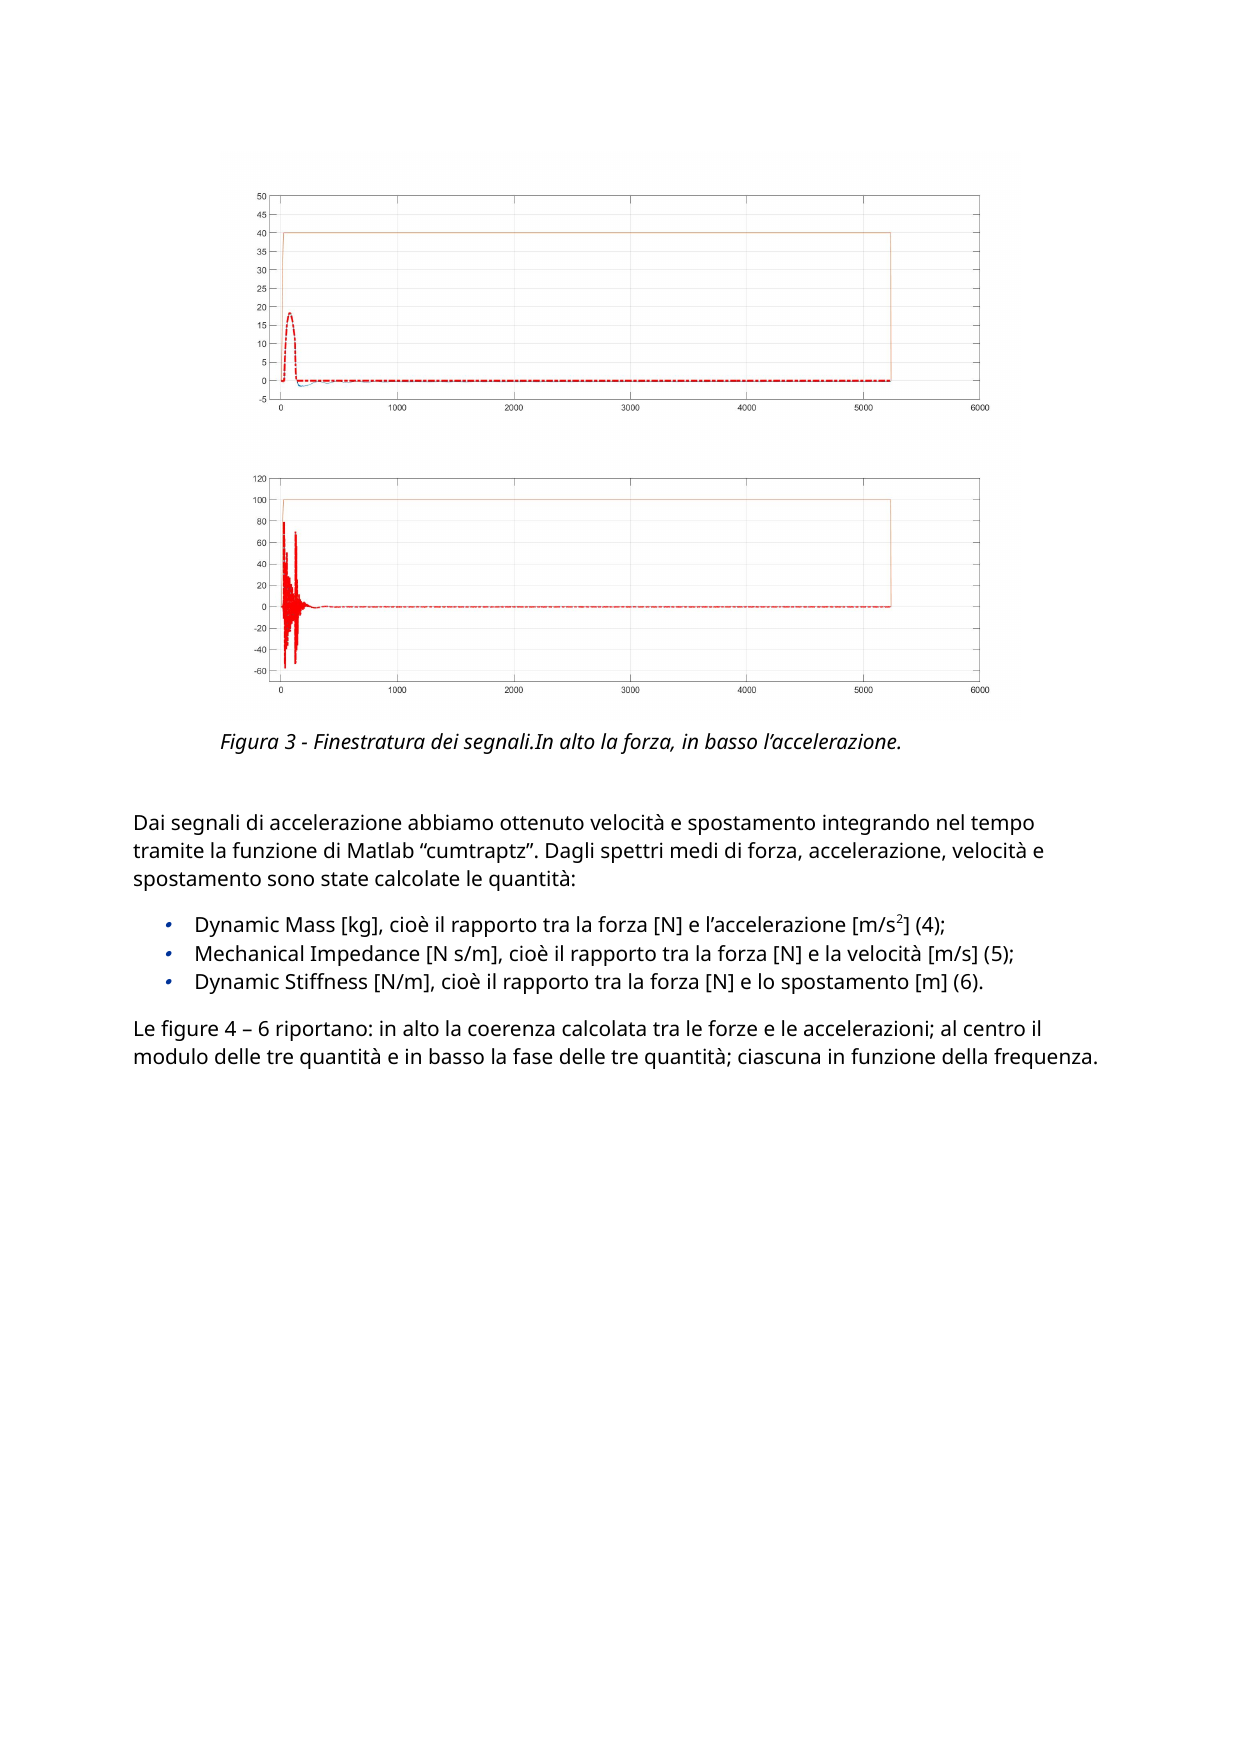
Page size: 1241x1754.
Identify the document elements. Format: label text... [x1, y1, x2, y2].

text Dai segnali di accelerazione abbiamo ottenuto velocità e spostamento integrando nel tempo tramite la funzione di Matlab “cumtraptz”. Dagli spettri medi di forza, accelerazione, velocità e spostamento sono state calcolate le quantità: [133, 808, 1107, 893]
text Le figure 4 – 6 riportano: in alto la coerenza calcolata tra le forze e le accelerazioni; al centro il modulo delle tre quantità e in basso la fase delle tre quantità; ciascuna in funzione della frequenza. [133, 1014, 1107, 1071]
list Dynamic Stiffness [N/m], cioè il rapporto tra la forza [N] e lo spostamento [m] (Figura 6). [170, 967, 1107, 996]
list Dynamic Mass [kg], cioè il rapporto tra la forza [N] e l’accelerazione [m/s2] (Figura 4); [170, 911, 1107, 939]
text Figura 3 - Finestratura dei segnali.In alto la forza, in basso l’accelerazione. [220, 721, 1021, 755]
list Mechanical Impedance [N s/m], cioè il rapporto tra la forza [N] e la velocità [m/s] (Figura 5); [170, 939, 1107, 967]
picture [219, 151, 1021, 721]
